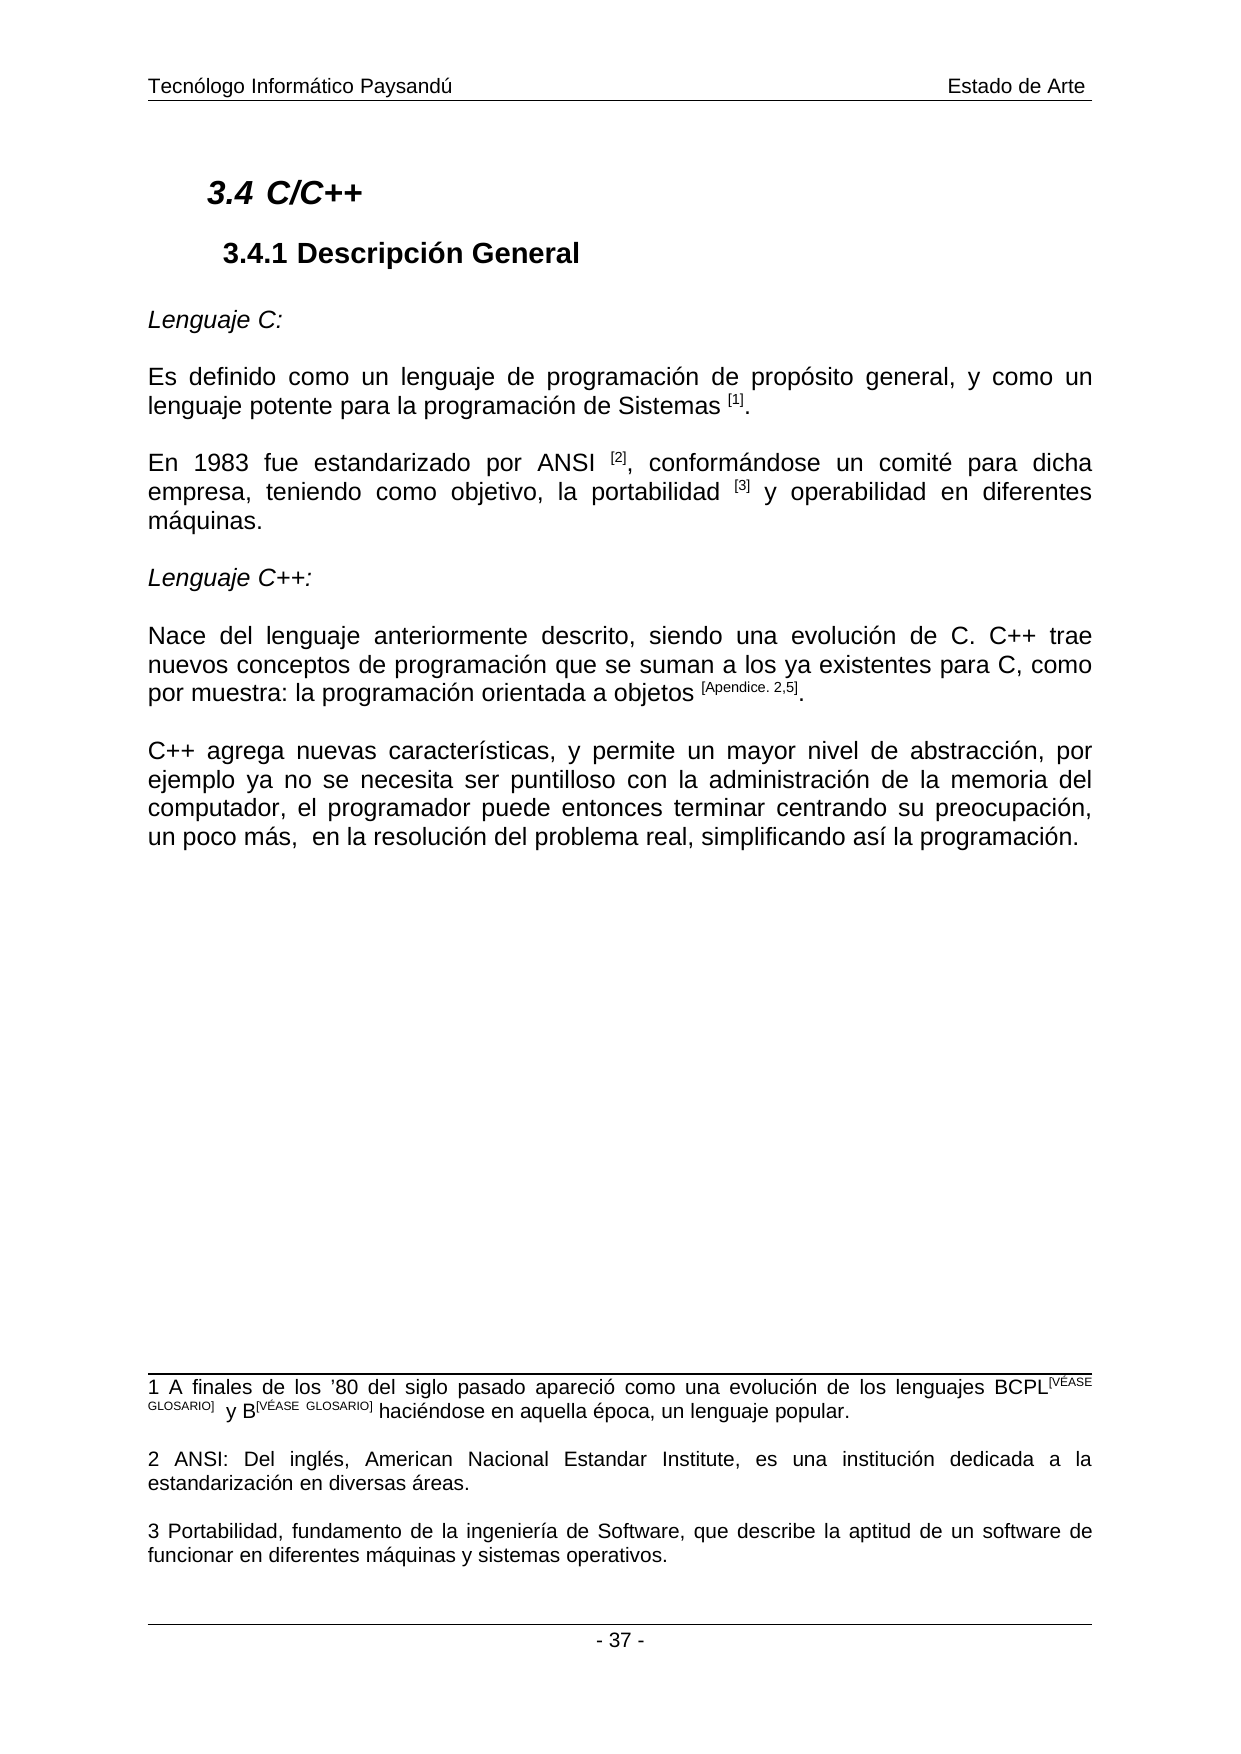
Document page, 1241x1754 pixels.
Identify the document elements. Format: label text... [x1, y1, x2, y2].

text Es definido como un lenguaje de programación de propósito general, y como un lenguaje potente para la programación de Sistemas [1]. [148, 362, 1092, 420]
text 3 Portabilidad, fundamento de la ingeniería de Software, que describe la aptitud de un software de funcionar en diferentes máquinas y sistemas operativos. [148, 1518, 1092, 1566]
text En 1983 fue estandarizado por ANSI [2], conformándose un comité para dicha empresa, teniendo como objetivo, la portabilidad [3] y operabilidad en diferentes máquinas. [148, 448, 1092, 535]
subtitle Descripción General [223, 236, 1092, 270]
text 2 ANSI: Del inglés, American Nacional Estandar Institute, es una institución dedicada a la estandarización en diversas áreas. [148, 1447, 1092, 1494]
text 1 A finales de los ’80 del siglo pasado apareció como una evolución de los lenguajes BCPL[VÉASE GLOSARIO] y B[VÉASE GLOSARIO] haciéndose en aquella época, un lenguaje popular. [148, 1375, 1092, 1423]
subtitle C/C++ [207, 173, 1092, 211]
text Lenguaje C++: [148, 563, 1092, 592]
text Lenguaje C: [148, 305, 1092, 333]
text Nace del lenguaje anteriormente descrito, siendo una evolución de C. C++ trae nuevos conceptos de programación que se suman a los ya existentes para C, como por muestra: la programación orientada a objetos [Apendice. 2,5]. [148, 621, 1092, 707]
text C++ agrega nuevas características, y permite un mayor nivel de abstracción, por ejemplo ya no se necesita ser puntilloso con la administración de la memoria del computador, el programador puede entonces terminar centrando su preocupación, un poco más, en la resolución del problema real, simplificando así la programación. [148, 736, 1092, 851]
